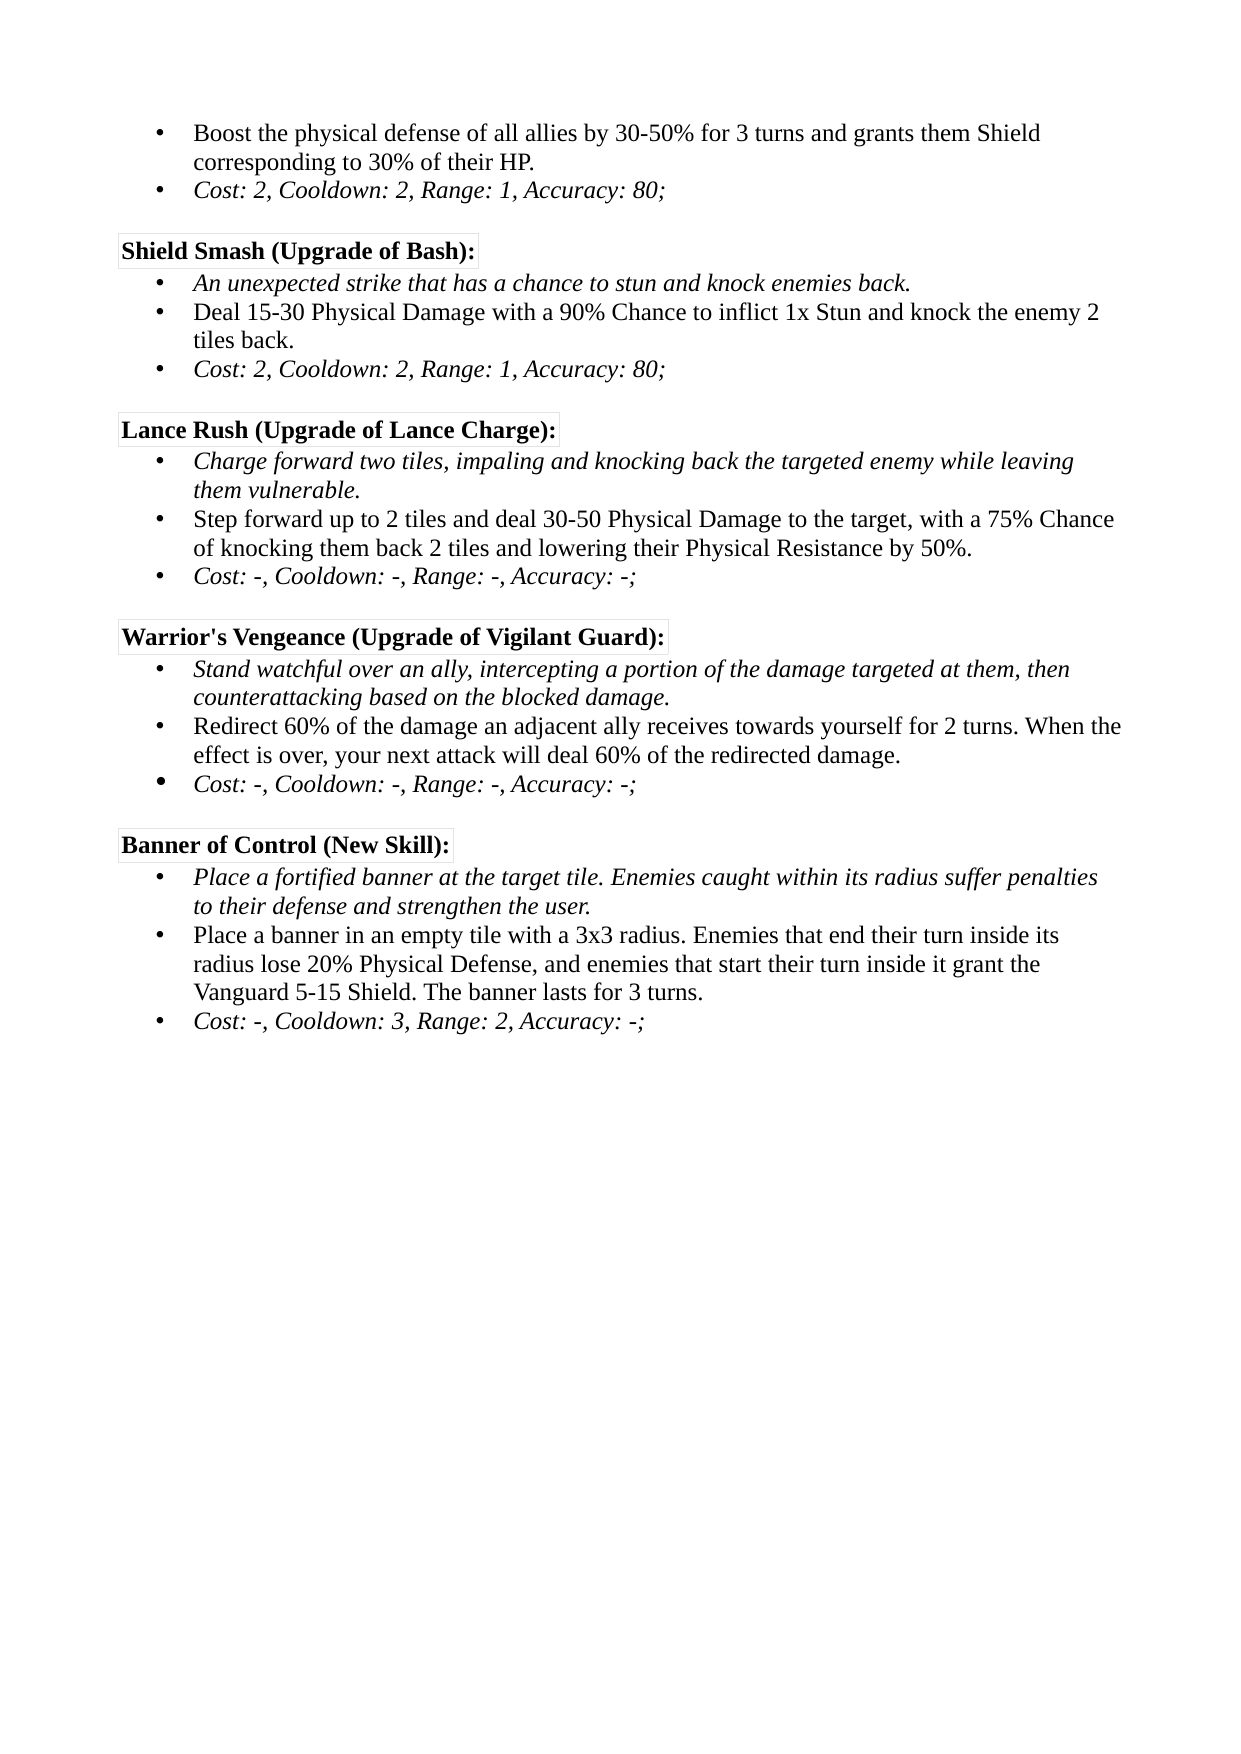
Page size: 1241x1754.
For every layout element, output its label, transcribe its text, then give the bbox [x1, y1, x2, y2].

list Cost: -, Cooldown: 3, Range: 2, Accuracy: -; [156, 1006, 1122, 1035]
text Lance Rush (Upgrade of Lance Charge): [119, 413, 559, 446]
list Cost: -, Cooldown: -, Range: -, Accuracy: -; [156, 769, 1122, 799]
text [560, 412, 1122, 446]
list Charge forward two tiles, impaling and knocking back the targeted enemy while leaving them vulnerable. [156, 446, 1122, 504]
list Place a fortified banner at the target tile. Enemies caught within its radius suffer penalties to their defense and strengthen the user. [156, 862, 1122, 920]
list Stand watchful over an ally, intercepting a portion of the damage targeted at them, then counterattacking based on the blocked damage. [156, 654, 1122, 711]
text Warrior's Vengeance (Upgrade of Vigilant Guard): [119, 620, 668, 654]
text [479, 233, 1122, 268]
list Cost: 2, Cooldown: 2, Range: 1, Accuracy: 80; [156, 176, 1122, 204]
list Redirect 60% of the damage an adjacent ally receives towards yourself for 2 turns. When the effect is over, your next attack will deal 60% of the redirected damage. [156, 711, 1122, 769]
list Deal 15-30 Physical Damage with a 90% Chance to inflict 1x Stun and knock the enemy 2 tiles back. [156, 297, 1122, 354]
list Place a banner in an empty tile with a 3x3 radius. Enemies that end their turn inside its radius lose 20% Physical Defense, and enemies that start their turn inside it grant the Vanguard 5-15 Shield. The banner lasts for 3 turns. [156, 920, 1122, 1006]
text Banner of Control (New Skill): [119, 829, 453, 862]
text Shield Smash (Upgrade of Bash): [119, 234, 478, 268]
list Boost the physical defense of all allies by 30-50% for 3 turns and grants them Shield corresponding to 30% of their HP. [156, 118, 1122, 176]
list Step forward up to 2 tiles and deal 30-50 Physical Damage to the target, with a 75% Chance of knocking them back 2 tiles and lowering their Physical Resistance by 50%. [156, 504, 1122, 561]
list Cost: 2, Cooldown: 2, Range: 1, Accuracy: 80; [156, 354, 1122, 383]
text [669, 619, 1122, 654]
list Cost: -, Cooldown: -, Range: -, Accuracy: -; [156, 561, 1122, 590]
text [454, 828, 1122, 862]
list An unexpected strike that has a chance to stun and knock enemies back. [156, 268, 1122, 297]
